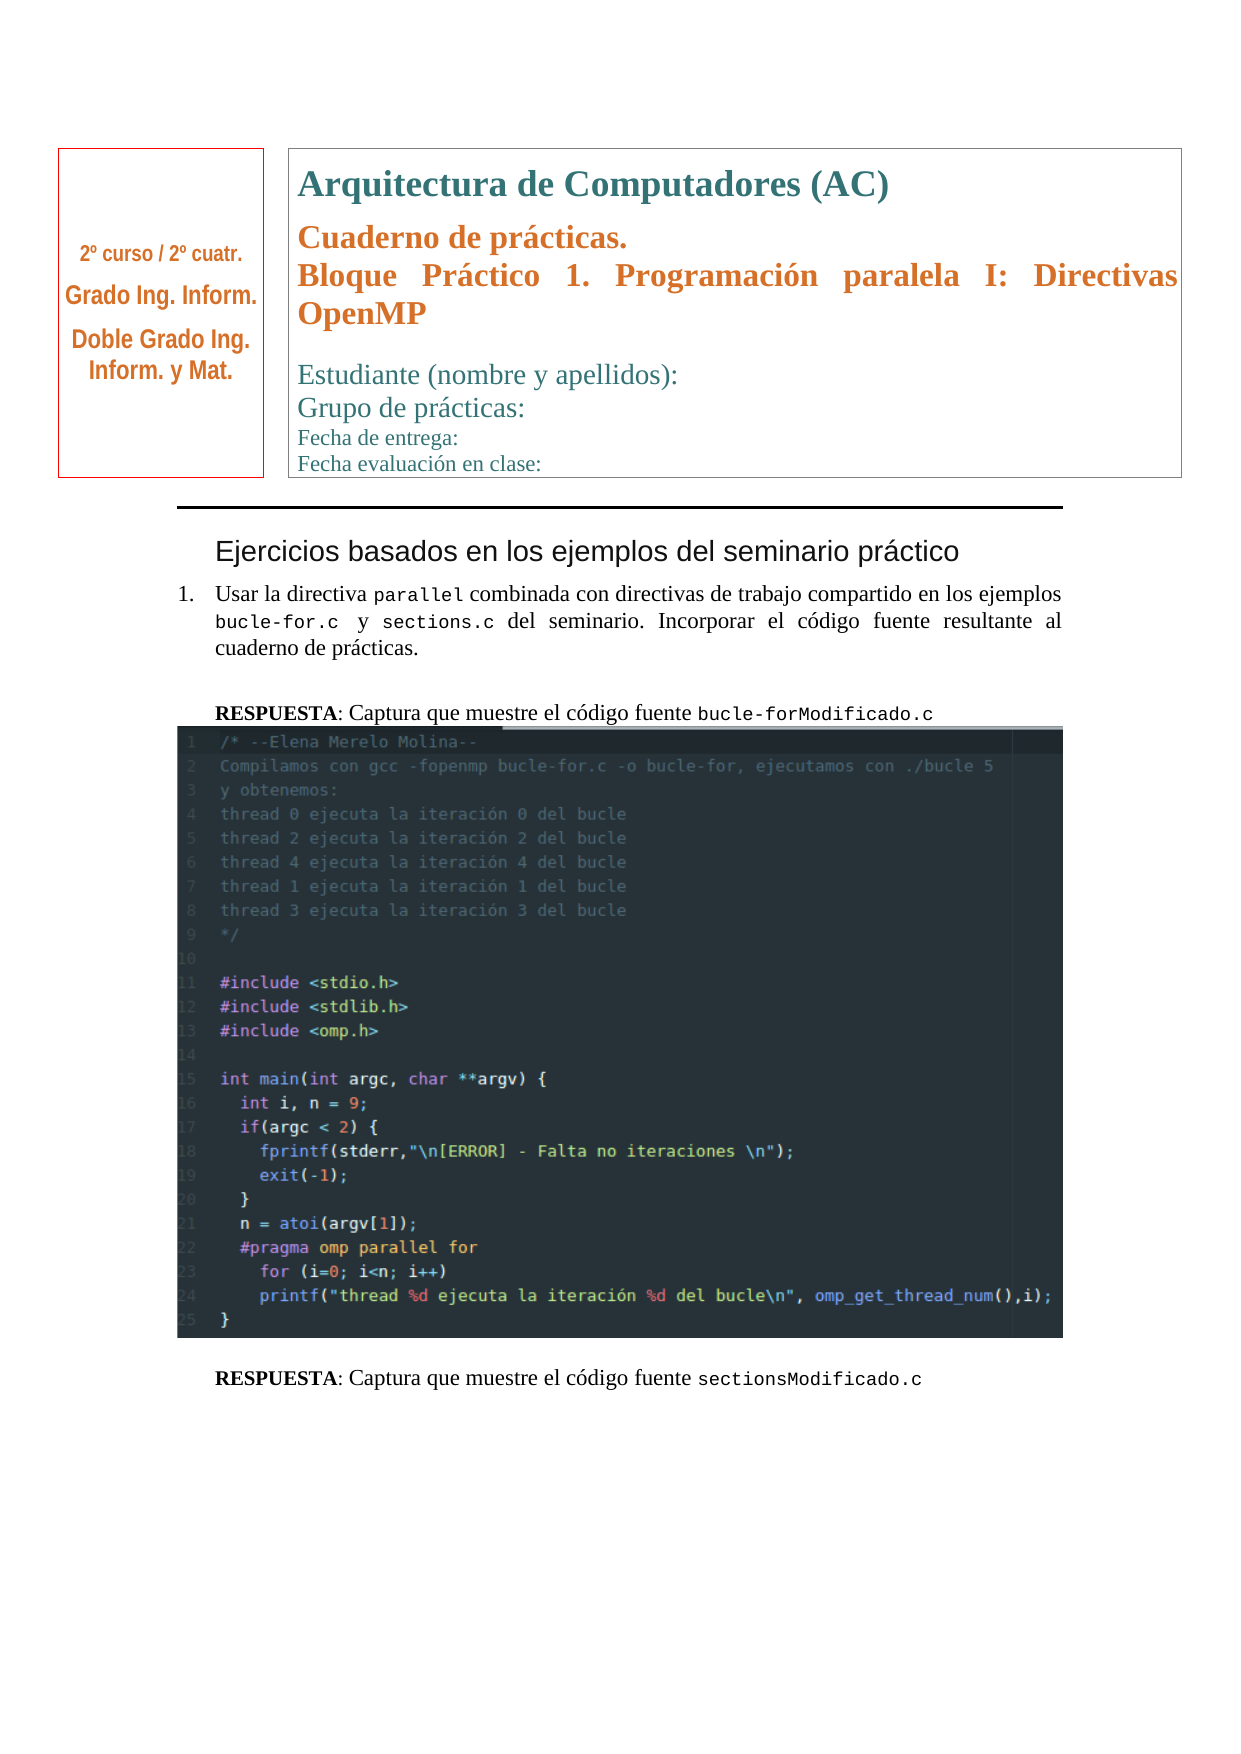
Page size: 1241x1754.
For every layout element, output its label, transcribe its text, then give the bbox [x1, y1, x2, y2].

table_header 2º curso / 2º cuatr. Grado Ing. Inform. Doble Grado Ing. Inform. y Mat. [59, 149, 263, 477]
text RESPUESTA: Captura que muestre el código fuente sectionsModificado.c [215, 1364, 1063, 1391]
text RESPUESTA: Captura que muestre el código fuente bucle-forModificado.c [215, 699, 1063, 726]
table_header Arquitectura de Computadores (AC) Cuaderno de prácticas. Bloque Práctico 1. Programación paralela I: Directivas OpenMP Estudiante (nombre y apellidos): Grupo de prácticas: Fecha de entrega: Fecha evaluación en clase: [289, 149, 1181, 477]
subtitle Ejercicios basados en los ejemplos del seminario práctico [177, 534, 1063, 568]
table_header [264, 148, 288, 477]
list Usar la directiva parallel combinada con directivas de trabajo compartido en los ejemplos bucle-for.c y sections.c del seminario. Incorporar el código fuente resultante al cuaderno de prácticas. [177, 580, 1063, 661]
picture [177, 726, 1063, 1338]
